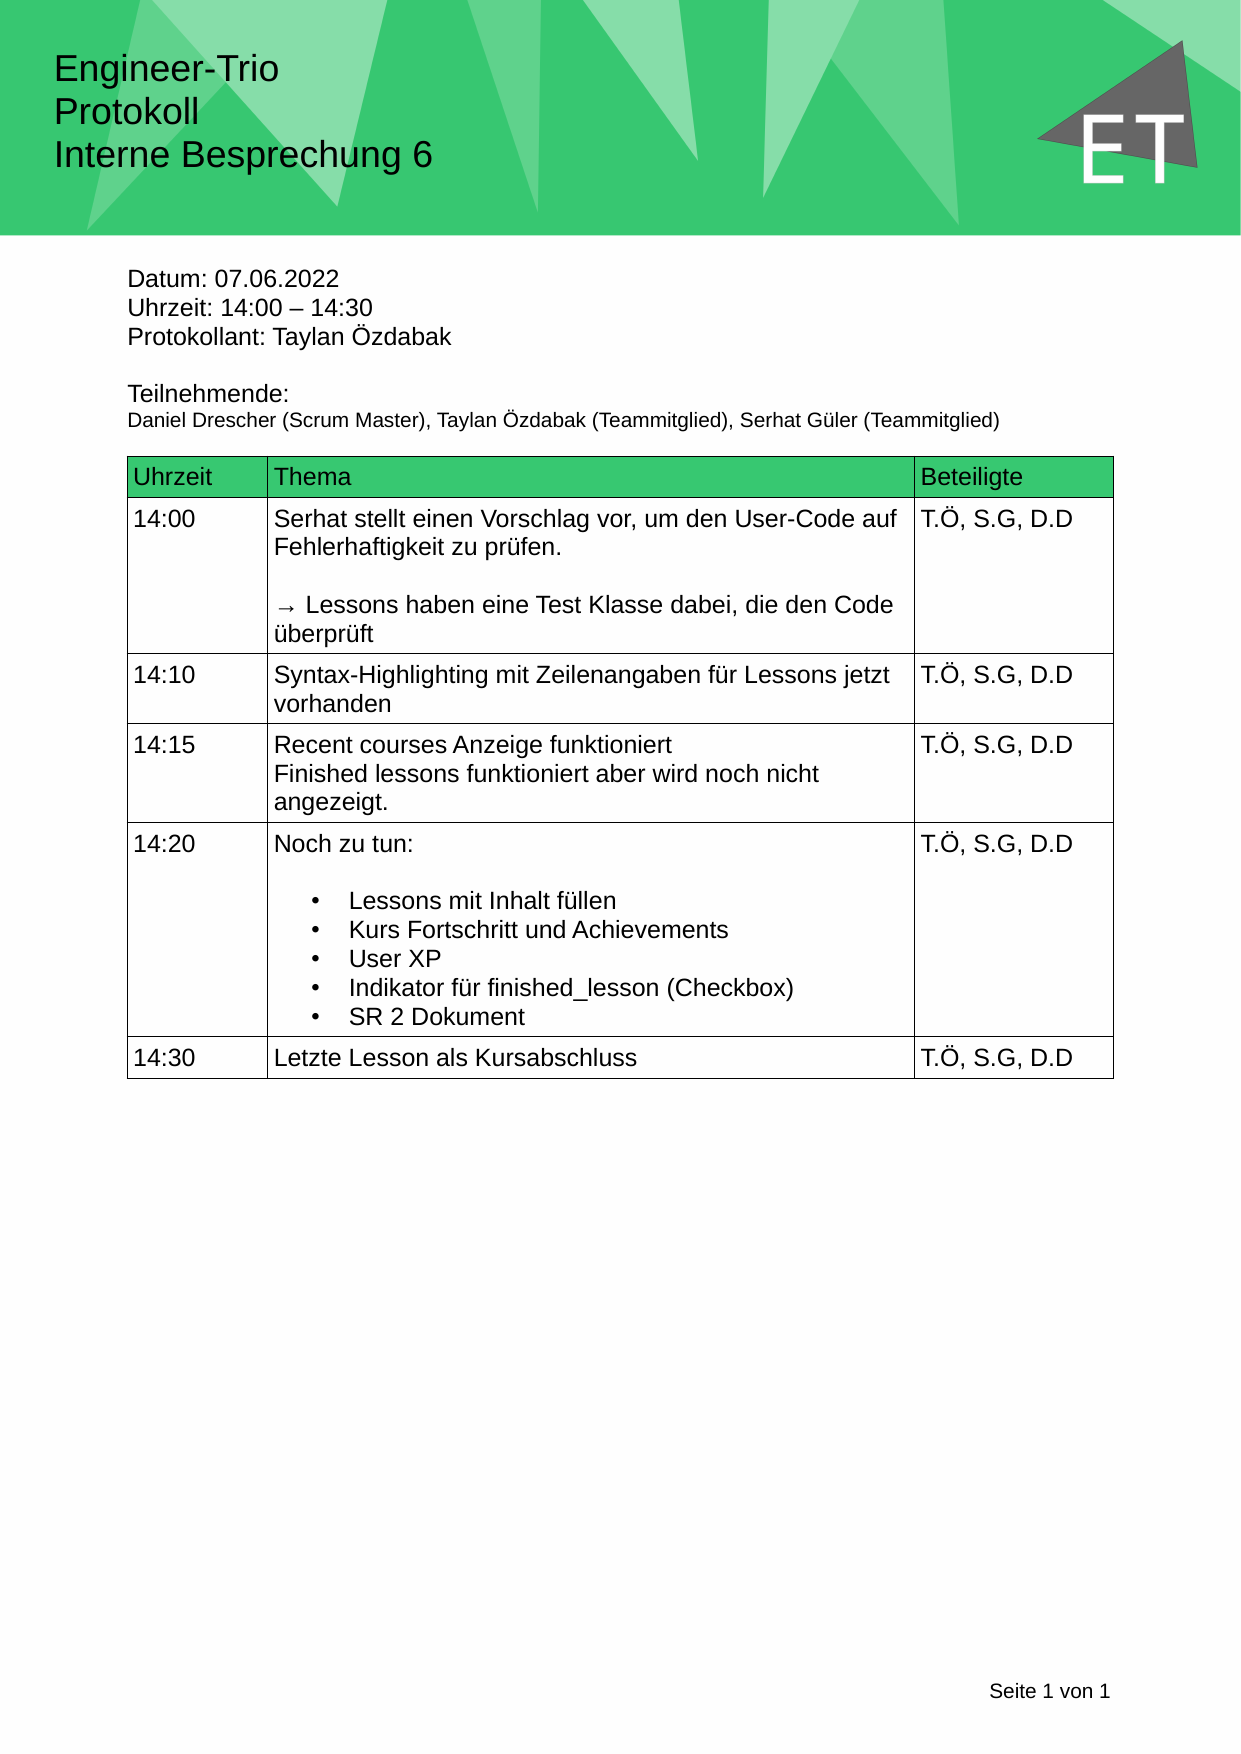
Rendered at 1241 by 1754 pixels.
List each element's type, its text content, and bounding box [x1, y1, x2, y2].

text Protokollant: Taylan Özdabak [127, 321, 1113, 350]
table_cell Noch zu tun: Lessons mit Inhalt füllen Kurs Fortschritt und Achievements User XP Indikator für finished_lesson (Checkbox) SR 2 Dokument [268, 823, 914, 1036]
table_header Thema [268, 457, 914, 497]
table_cell 14:10 [128, 654, 267, 723]
text Uhrzeit: 14:00 – 14:30 [127, 293, 1113, 321]
table_cell 14:30 [128, 1037, 267, 1077]
table_cell Recent courses Anzeige funktioniert Finished lessons funktioniert aber wird noch nicht angezeigt. [268, 724, 914, 822]
table_cell 14:15 [128, 724, 267, 822]
table_cell Serhat stellt einen Vorschlag vor, um den User-Code auf Fehlerhaftigkeit zu prüfen. → Lessons haben eine Test Klasse dabei, die den Code überprüft [268, 498, 914, 653]
table_cell 14:00 [128, 498, 267, 653]
text Teilnehmende: [127, 379, 1113, 408]
table_cell T.Ö, S.G, D.D [915, 1037, 1113, 1077]
table_header Uhrzeit [128, 457, 267, 497]
text Daniel Drescher (Scrum Master), Taylan Özdabak (Teammitglied), Serhat Güler (Teammitglied) [127, 408, 1113, 432]
table_cell T.Ö, S.G, D.D [915, 498, 1113, 653]
table_header Beteiligte [915, 457, 1113, 497]
text Datum: 07.06.2022 [127, 264, 1113, 293]
table_cell Letzte Lesson als Kursabschluss [268, 1037, 914, 1077]
table_cell T.Ö, S.G, D.D [915, 724, 1113, 822]
table_cell T.Ö, S.G, D.D [915, 823, 1113, 1036]
table_cell T.Ö, S.G, D.D [915, 654, 1113, 723]
table_cell Syntax-Highlighting mit Zeilenangaben für Lessons jetzt vorhanden [268, 654, 914, 723]
table_cell 14:20 [128, 823, 267, 1036]
